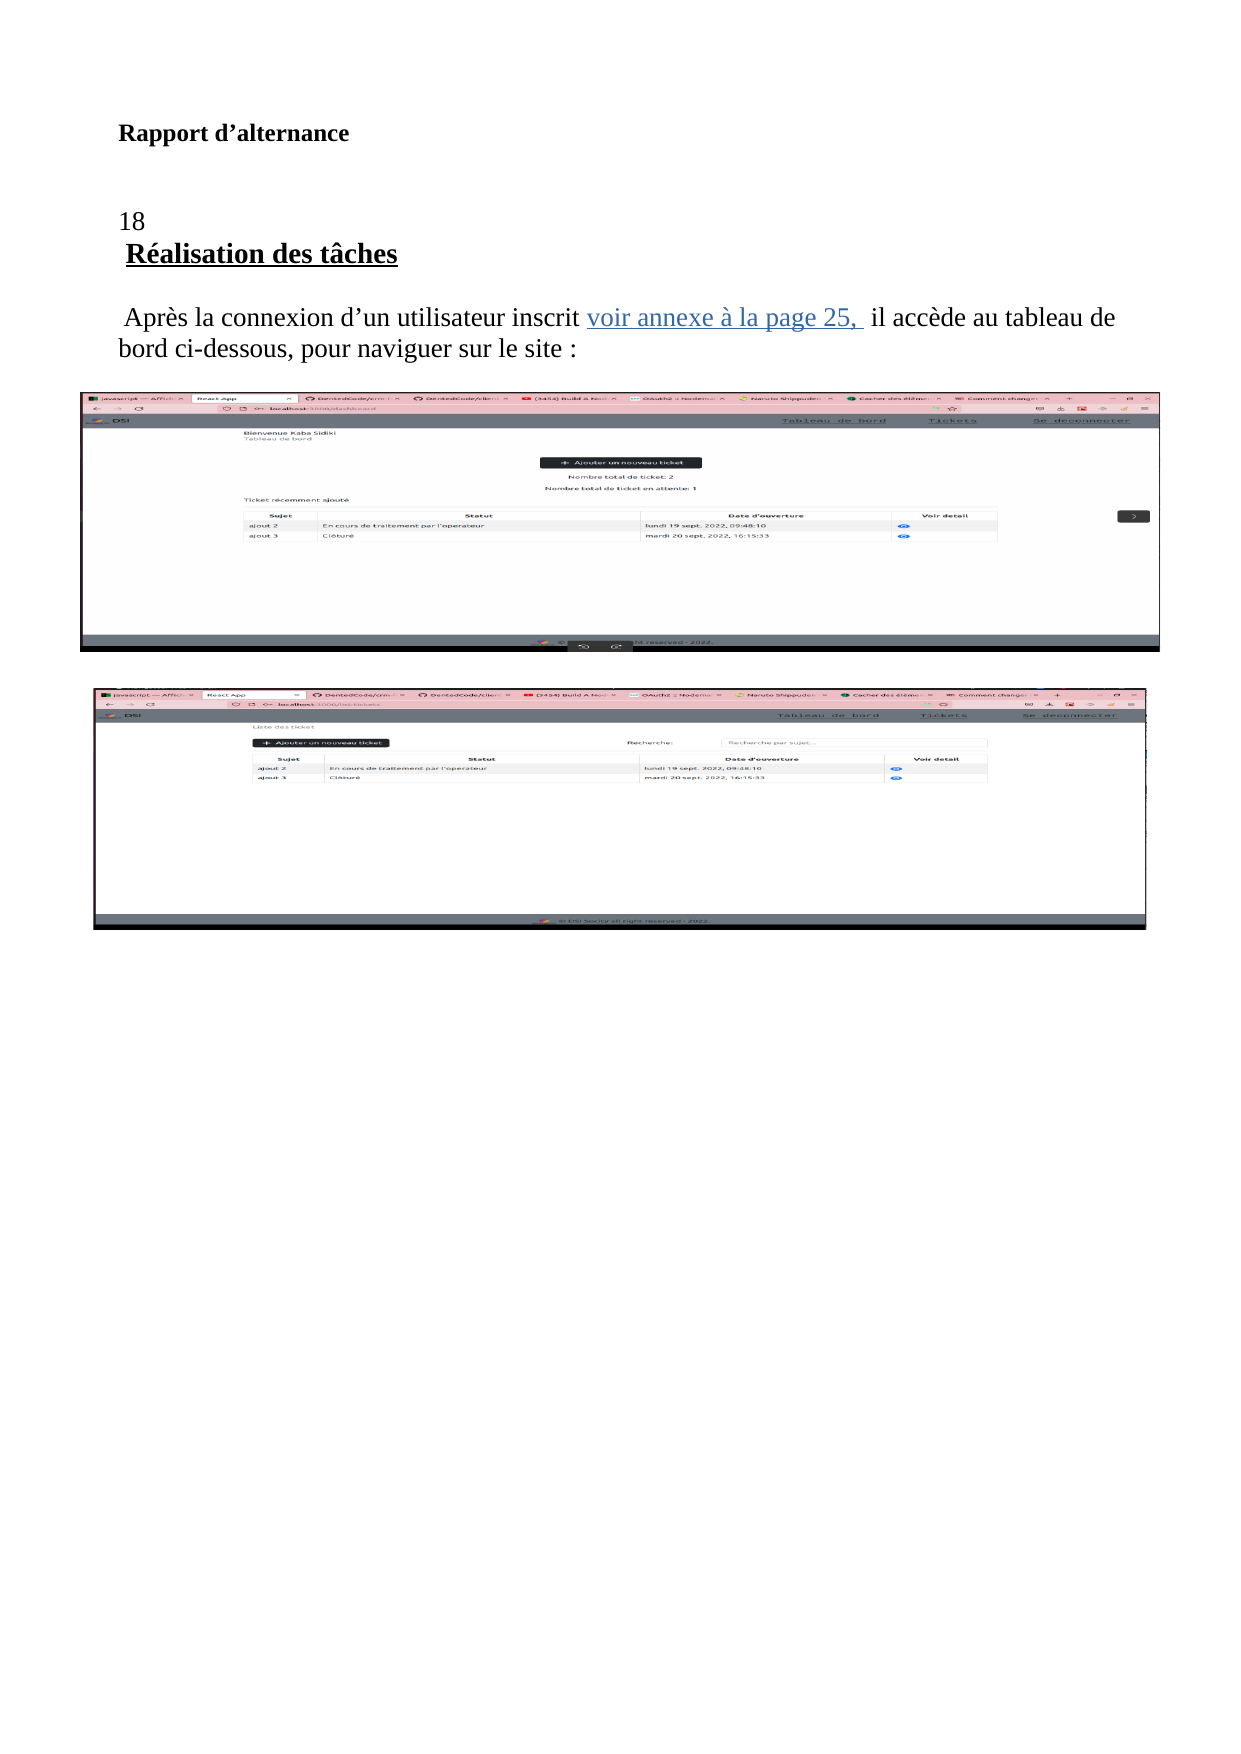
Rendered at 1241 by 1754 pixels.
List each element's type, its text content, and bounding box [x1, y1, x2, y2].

text Après la connexion d’un utilisateur inscrit voir annexe à la page 25, il accède au tableau de bord ci-dessous, pour naviguer sur le site : [118, 301, 1122, 363]
text 19 [118, 205, 1122, 236]
picture [80, 392, 1161, 652]
picture [93, 688, 1147, 930]
text Réalisation des tâches [118, 236, 1122, 270]
